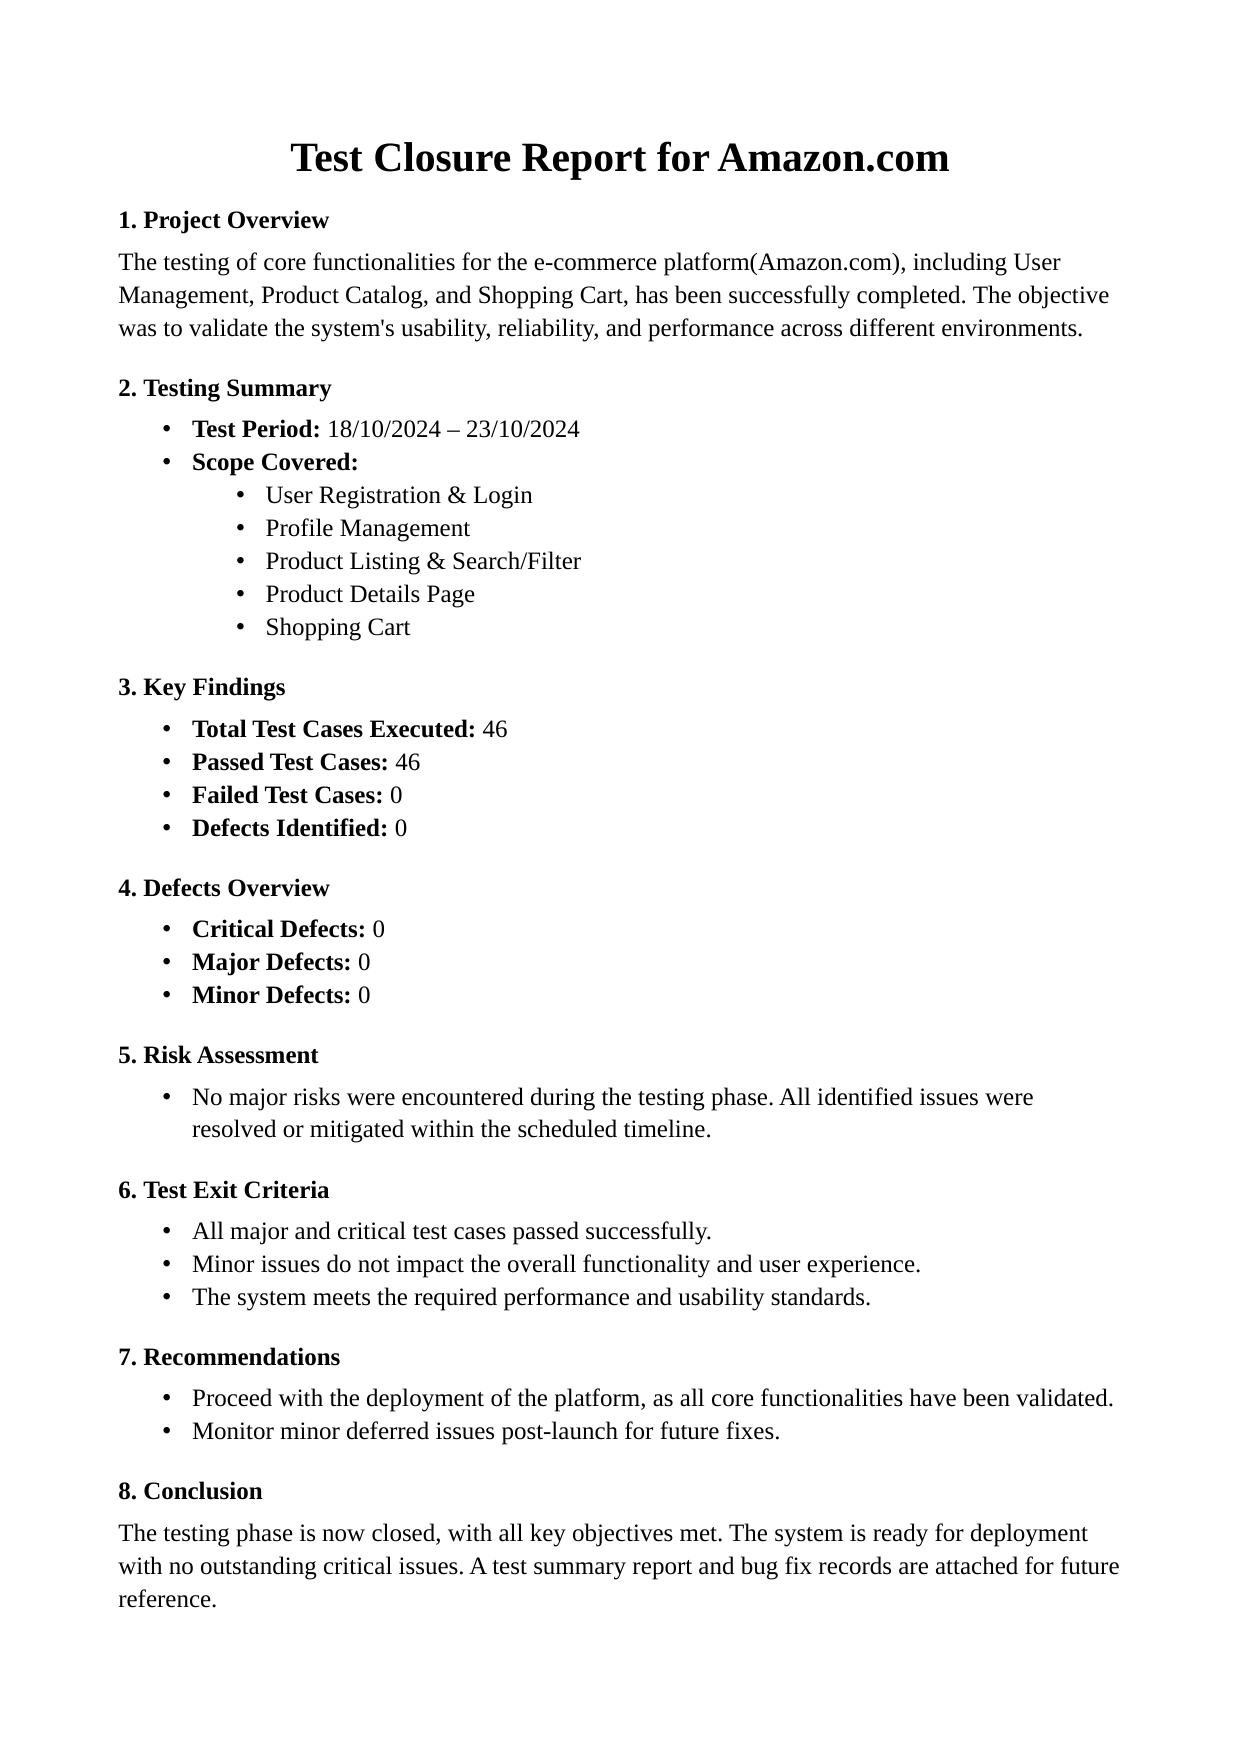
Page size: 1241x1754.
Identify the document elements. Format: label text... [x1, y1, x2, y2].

list Critical Defects: 0 [162, 914, 1122, 943]
list Shopping Cart [236, 612, 1122, 641]
list Test Period: 18/10/2024 – 23/10/2024 [162, 414, 1122, 443]
subtitle 2. Testing Summary [118, 373, 1122, 402]
list Failed Test Cases: 0 [162, 780, 1122, 808]
list User Registration & Login [236, 480, 1122, 509]
list All major and critical test cases passed successfully. [162, 1216, 1122, 1245]
subtitle 6. Test Exit Criteria [118, 1175, 1122, 1203]
list Product Details Page [236, 579, 1122, 608]
list Minor issues do not impact the overall functionality and user experience. [162, 1249, 1122, 1278]
list Passed Test Cases: 46 [162, 747, 1122, 776]
list Minor Defects: 0 [162, 980, 1122, 1009]
list No major risks were encountered during the testing phase. All identified issues were resolved or mitigated within the scheduled timeline. [162, 1082, 1122, 1143]
subtitle 3. Key Findings [118, 672, 1122, 701]
list Scope Covered: [162, 447, 1122, 476]
subtitle Test Closure Report for Amazon.com [118, 133, 1122, 181]
subtitle 1. Project Overview [118, 206, 1122, 234]
list The system meets the required performance and usability standards. [162, 1282, 1122, 1311]
text The testing phase is now closed, with all key objectives met. The system is ready for deployment with no outstanding critical issues. A test summary report and bug fix records are attached for future reference. [118, 1518, 1122, 1612]
subtitle 5. Risk Assessment [118, 1040, 1122, 1069]
list Proceed with the deployment of the platform, as all core functionalities have been validated. [162, 1383, 1122, 1412]
list Total Test Cases Executed: 46 [162, 714, 1122, 742]
subtitle 7. Recommendations [118, 1342, 1122, 1371]
list Defects Identified: 0 [162, 813, 1122, 842]
list Profile Management [236, 513, 1122, 542]
list Major Defects: 0 [162, 947, 1122, 976]
subtitle 8. Conclusion [118, 1476, 1122, 1505]
text The testing of core functionalities for the e-commerce platform(Amazon.com), including User Management, Product Catalog, and Shopping Cart, has been successfully completed. The objective was to validate the system's usability, reliability, and performance across different environments. [118, 247, 1122, 342]
list Product Listing & Search/Filter [236, 546, 1122, 575]
subtitle 4. Defects Overview [118, 873, 1122, 902]
list Monitor minor deferred issues post-launch for future fixes. [162, 1416, 1122, 1445]
